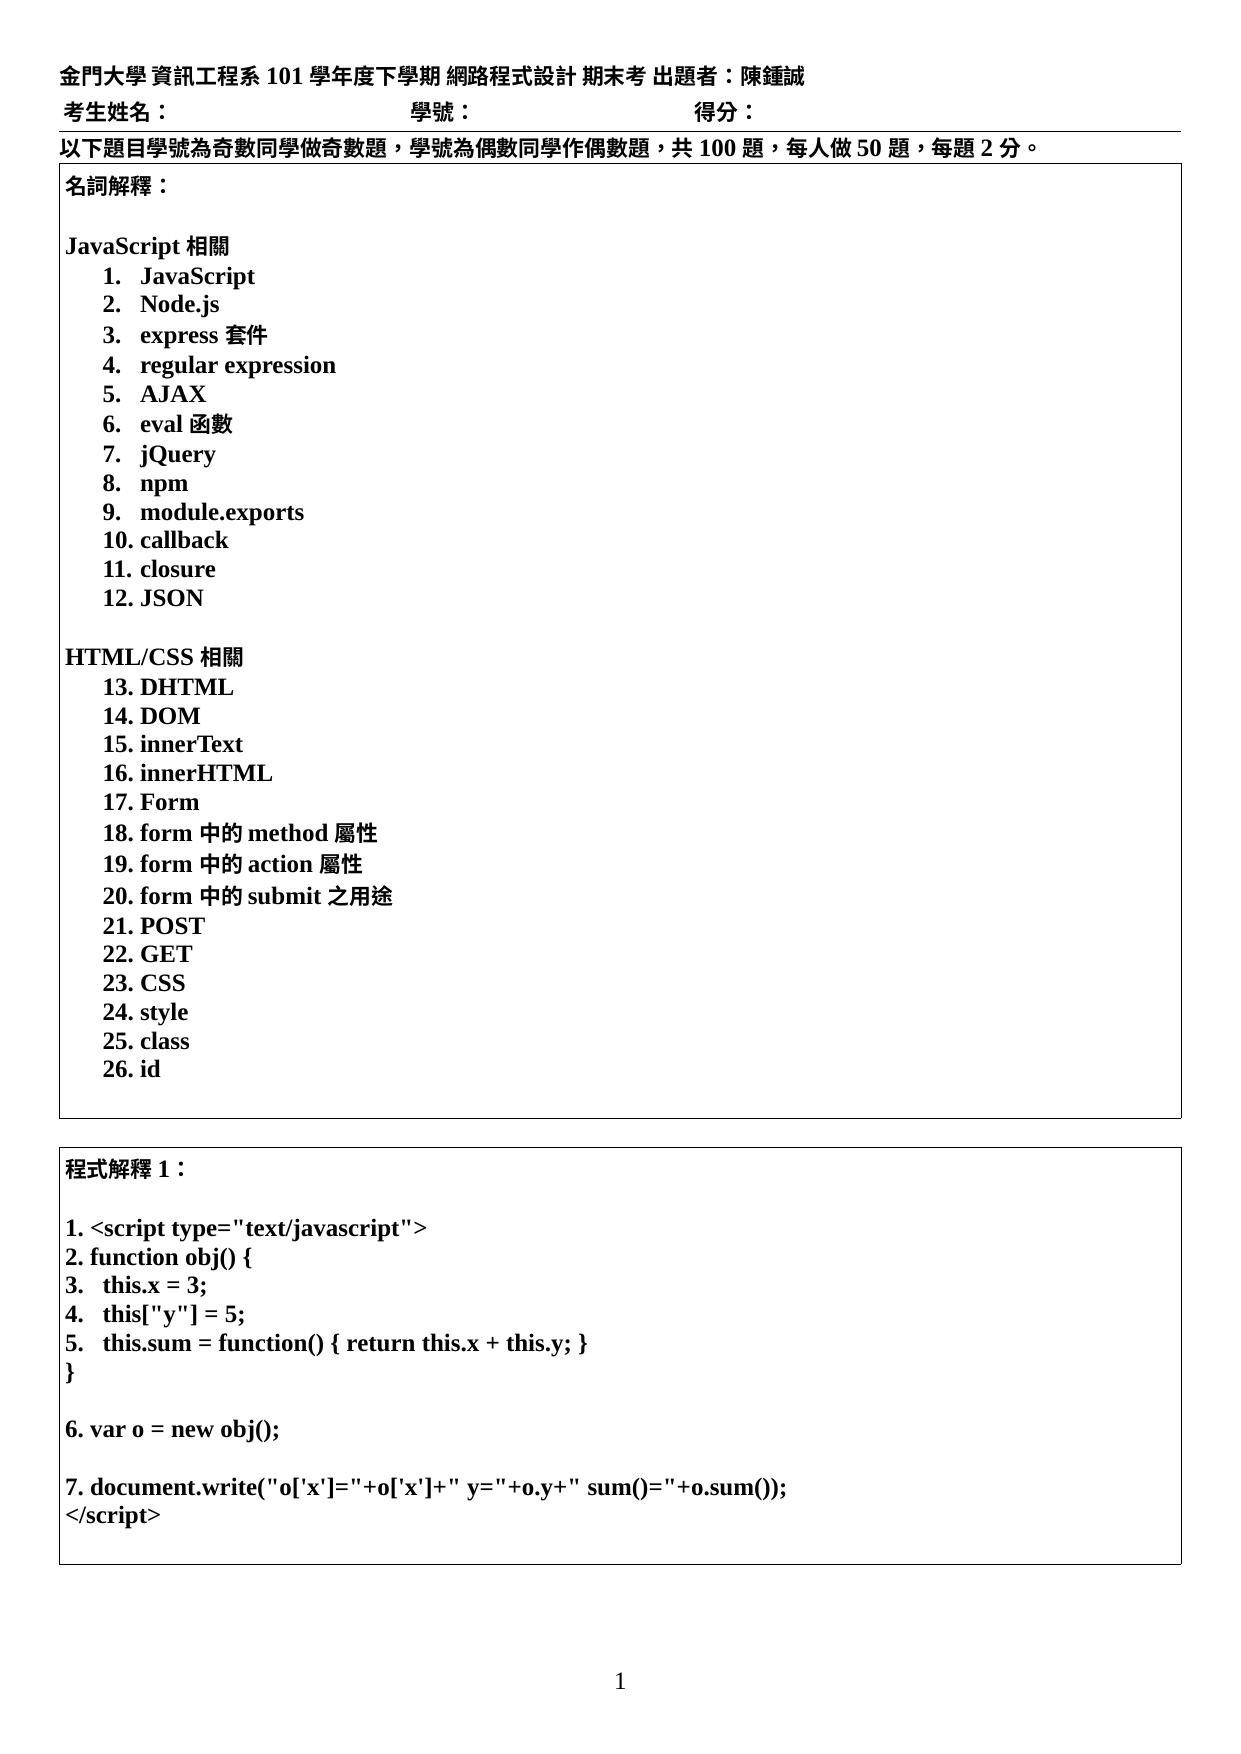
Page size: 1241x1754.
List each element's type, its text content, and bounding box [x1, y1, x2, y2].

table_header 程式解釋 1： 1. <script type="text/javascript"> 2. function obj() { 3. this.x = 3; 4. this["y"] = 5; 5. this.sum = function() { return this.x + this.y; } } 6. var o = new obj(); 7. document.write("o['x']="+o['x']+" y="+o.y+" sum()="+o.sum()); </script> [60, 1148, 1181, 1564]
table_header 名詞解釋： JavaScript 相關 JavaScript Node.js express 套件 regular expression AJAX eval 函數 jQuery npm module.exports callback closure JSON HTML/CSS 相關 DHTML DOM innerText innerHTML Form form 中的 method 屬性 form 中的 action 屬性 form 中的 submit 之用途 POST GET CSS style class id [60, 164, 1181, 1118]
text 以下題目學號為奇數同學做奇數題，學號為偶數同學作偶數題，共 100 題，每人做 50 題，每題 2 分。 [59, 132, 1181, 163]
text 金門大學 資訊工程系 101 學年度下學期 網路程式設計 期末考 出題者：陳鍾誠 [59, 59, 1181, 91]
text 考生姓名： 學號： 得分： [59, 91, 1181, 131]
